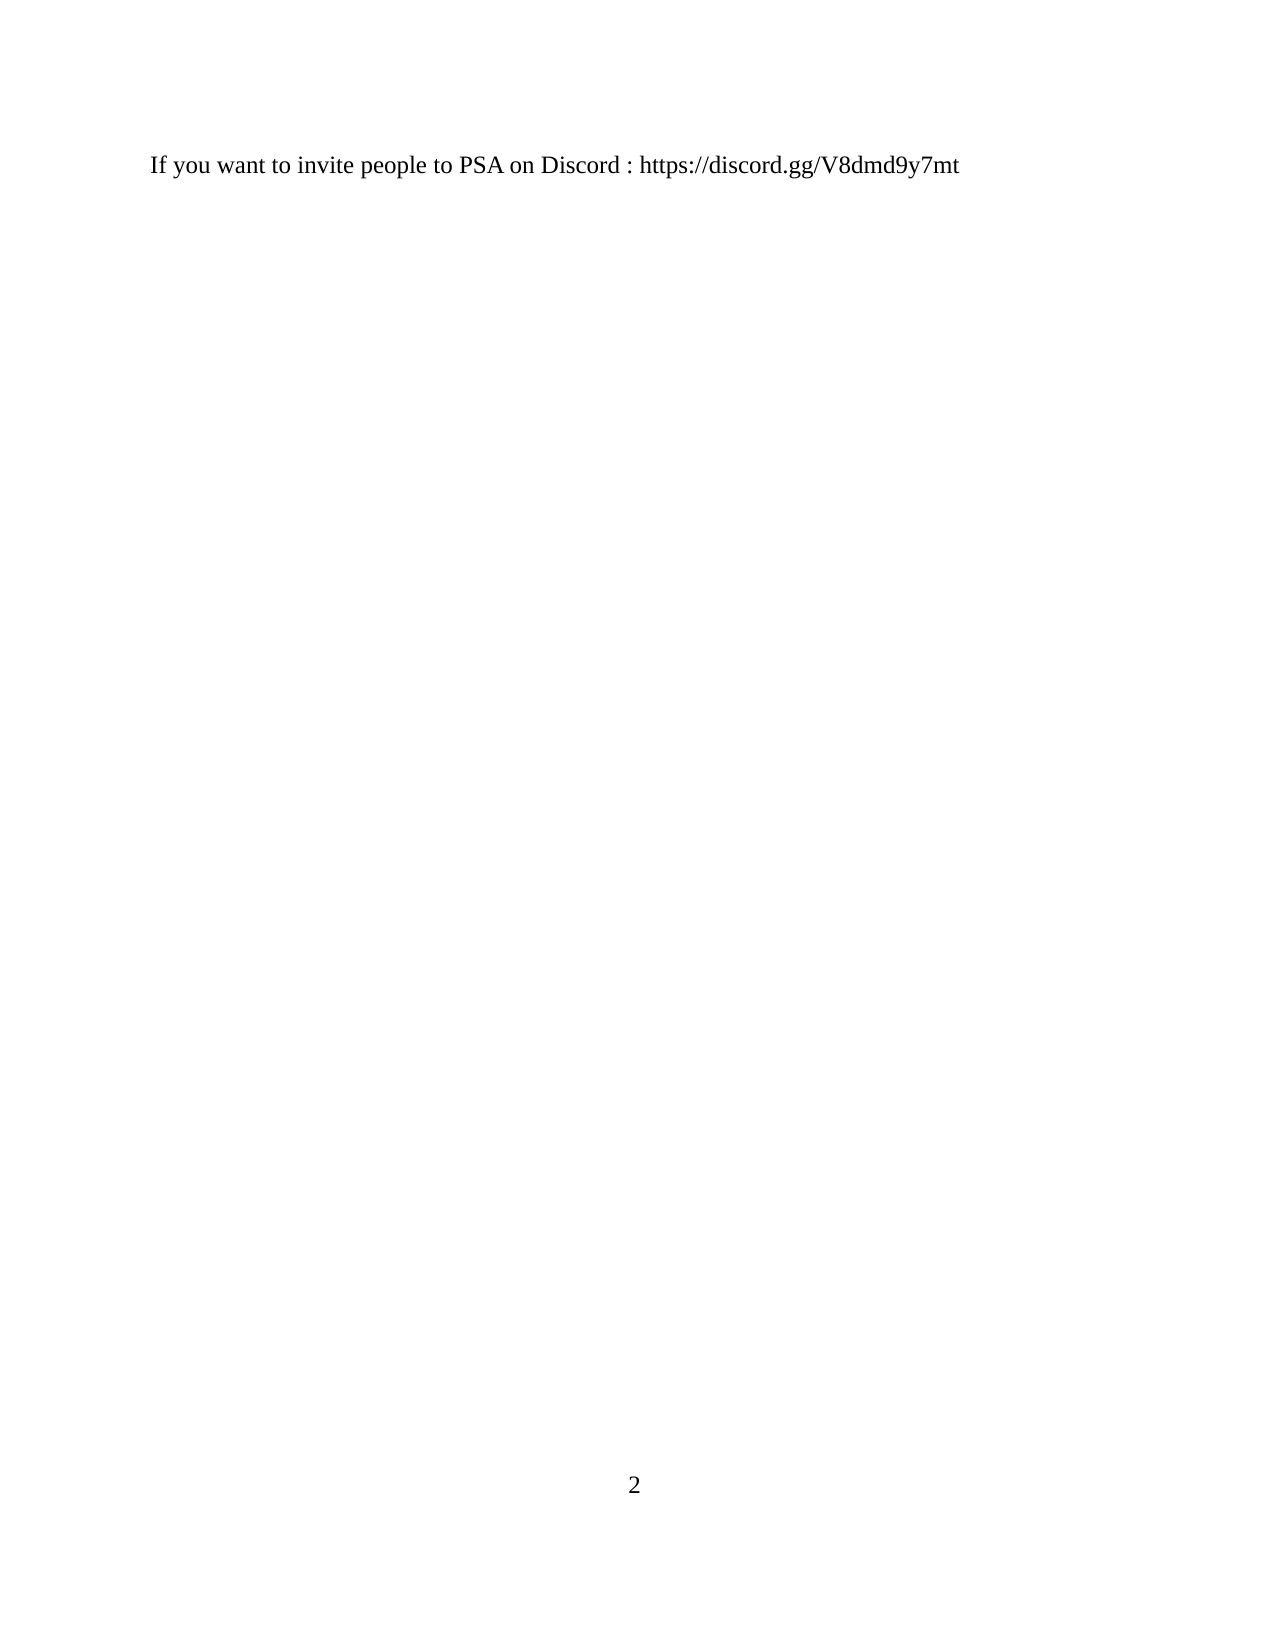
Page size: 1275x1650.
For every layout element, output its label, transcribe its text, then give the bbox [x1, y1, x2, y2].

text If you want to invite people to PSA on Discord : https://discord.gg/V8dmd9y7mt [150, 150, 1125, 179]
